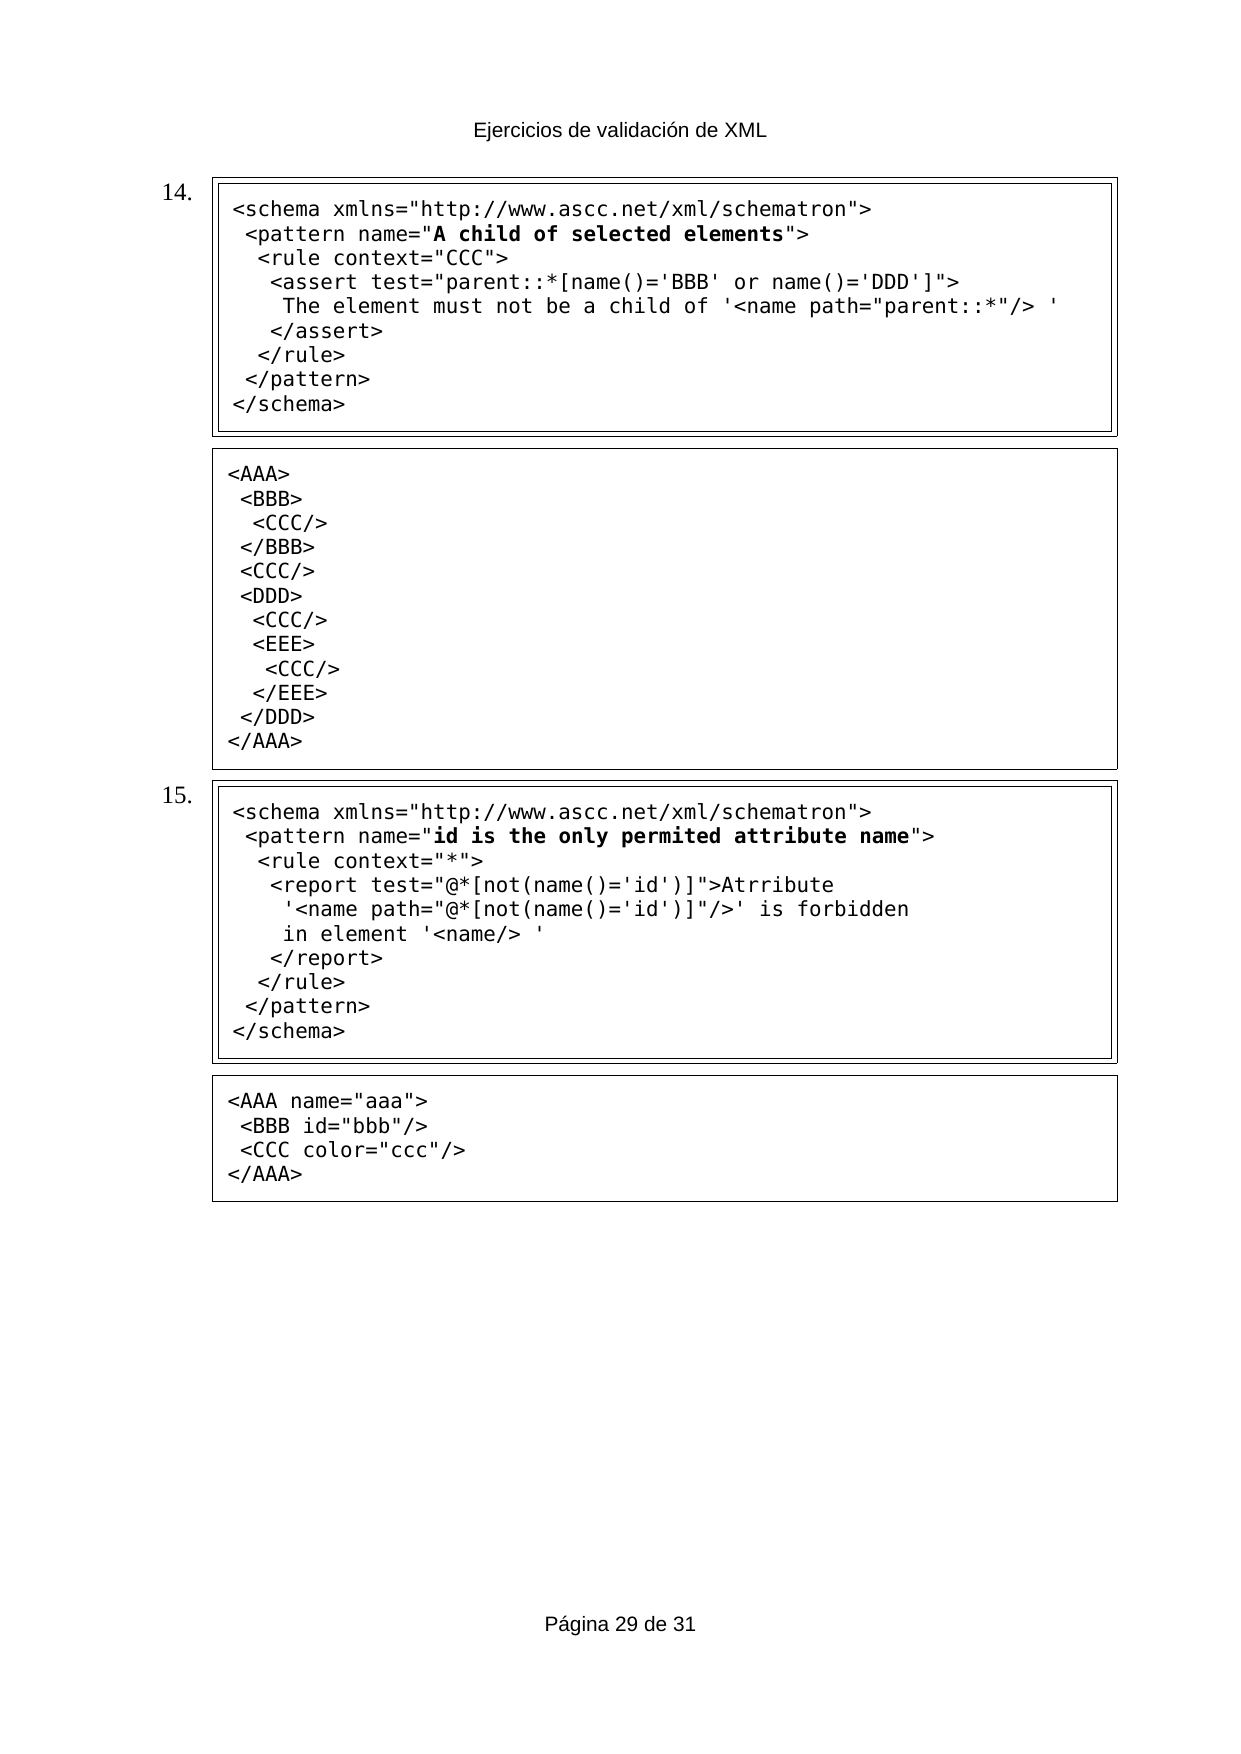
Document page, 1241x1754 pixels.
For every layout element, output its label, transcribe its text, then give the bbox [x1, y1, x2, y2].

table_cell [118, 774, 207, 1069]
table_cell <schema xmlns="http://www.ascc.net/xml/schematron"> <pattern name="A child of selected elements"> <rule context="CCC"> <assert test="parent::*[name()='BBB' or name()='DDD']"> The element must not be a child of '<name path="parent::*"/> ' </assert> </rule> </pattern> </schema> [207, 172, 1123, 442]
table_cell <AAA name="aaa"> <BBB id="bbb"/> <CCC color="ccc"/> </AAA> [207, 1069, 1123, 1207]
table_cell [118, 172, 207, 442]
table_cell [118, 442, 207, 774]
table_cell [118, 1069, 207, 1207]
table_cell <AAA> <BBB> <CCC/> </BBB> <CCC/> <DDD> <CCC/> <EEE> <CCC/> </EEE> </DDD> </AAA> [207, 442, 1123, 774]
table_cell <schema xmlns="http://www.ascc.net/xml/schematron"> <pattern name="id is the only permited attribute name"> <rule context="*"> <report test="@*[not(name()='id')]">Atrribute '<name path="@*[not(name()='id')]"/>' is forbidden in element '<name/> ' </report> </rule> </pattern> </schema> [207, 774, 1123, 1069]
